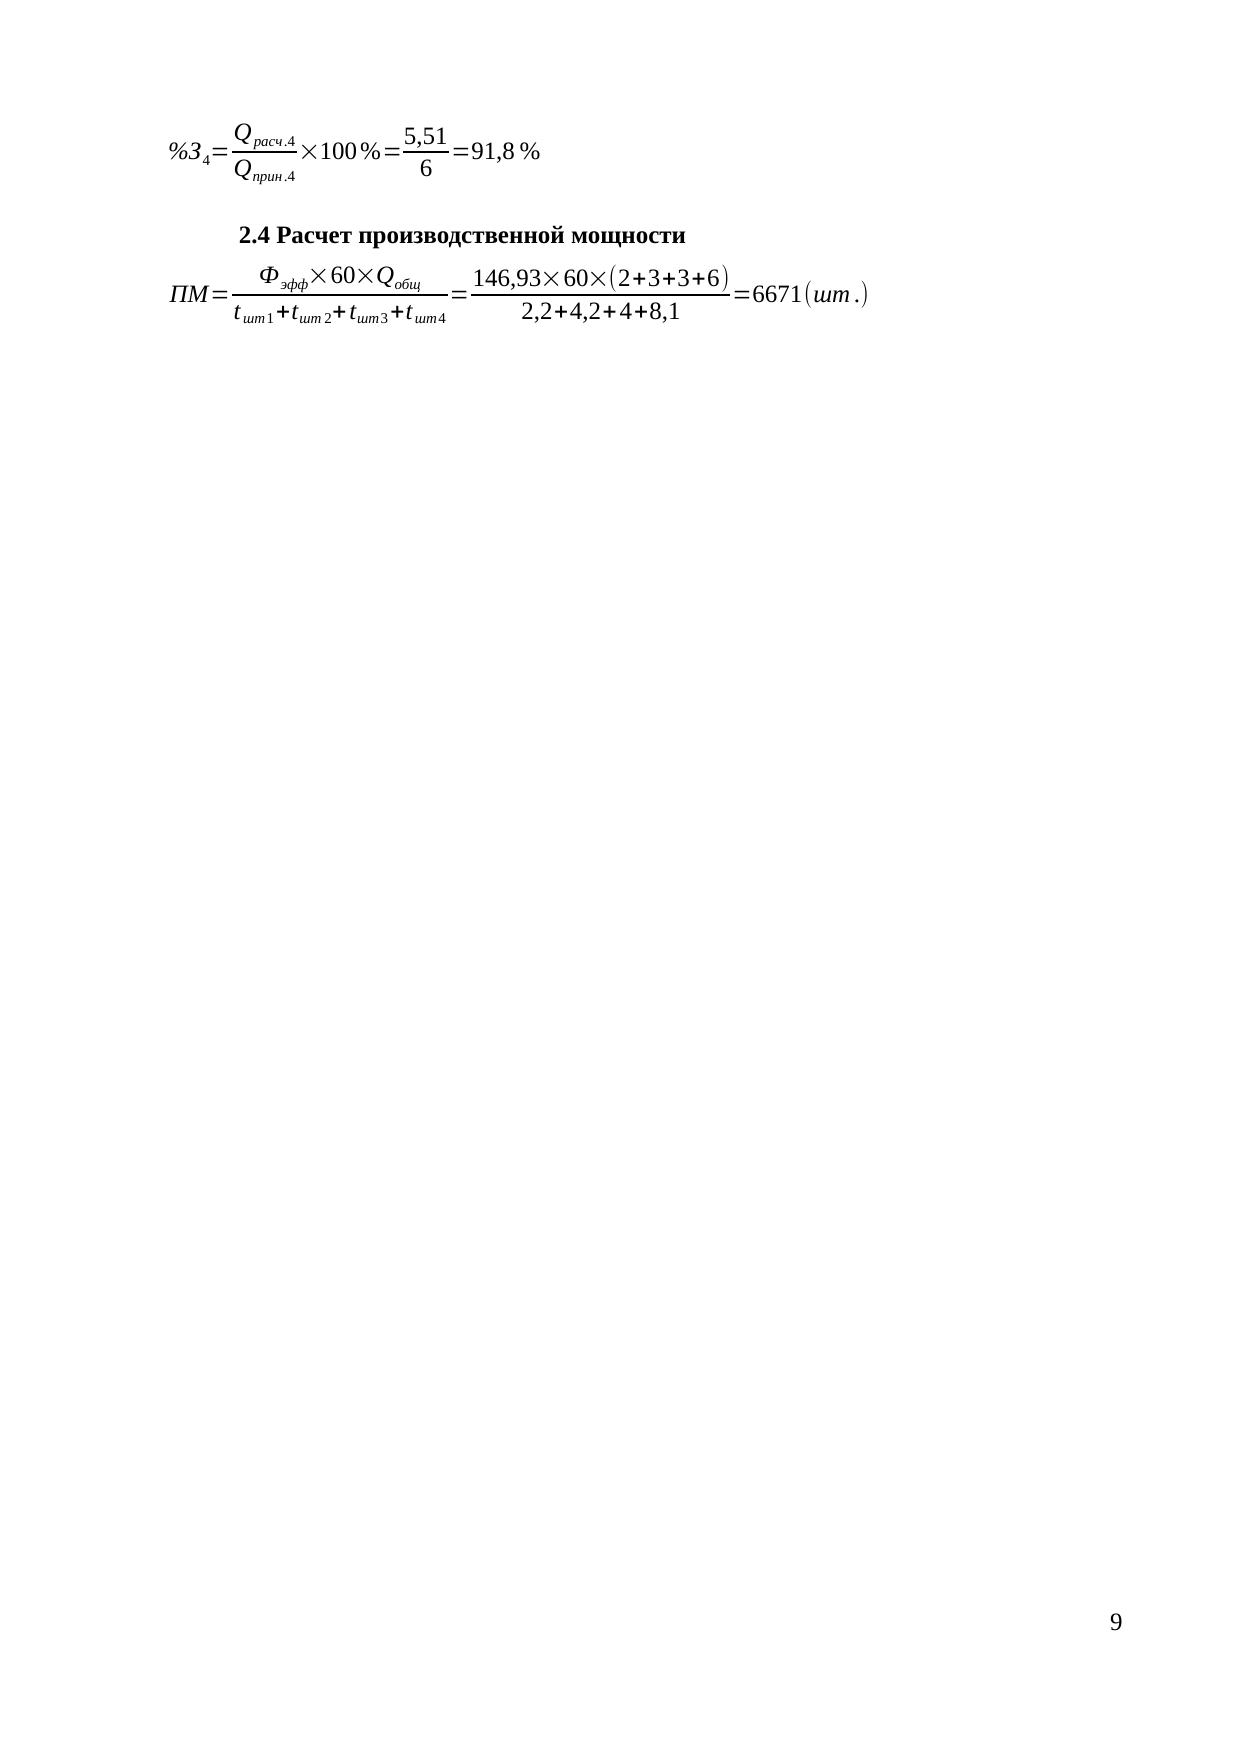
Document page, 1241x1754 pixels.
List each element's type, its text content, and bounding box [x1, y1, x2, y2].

subtitle 2.4 Расчет производственной мощности [150, 220, 1122, 249]
